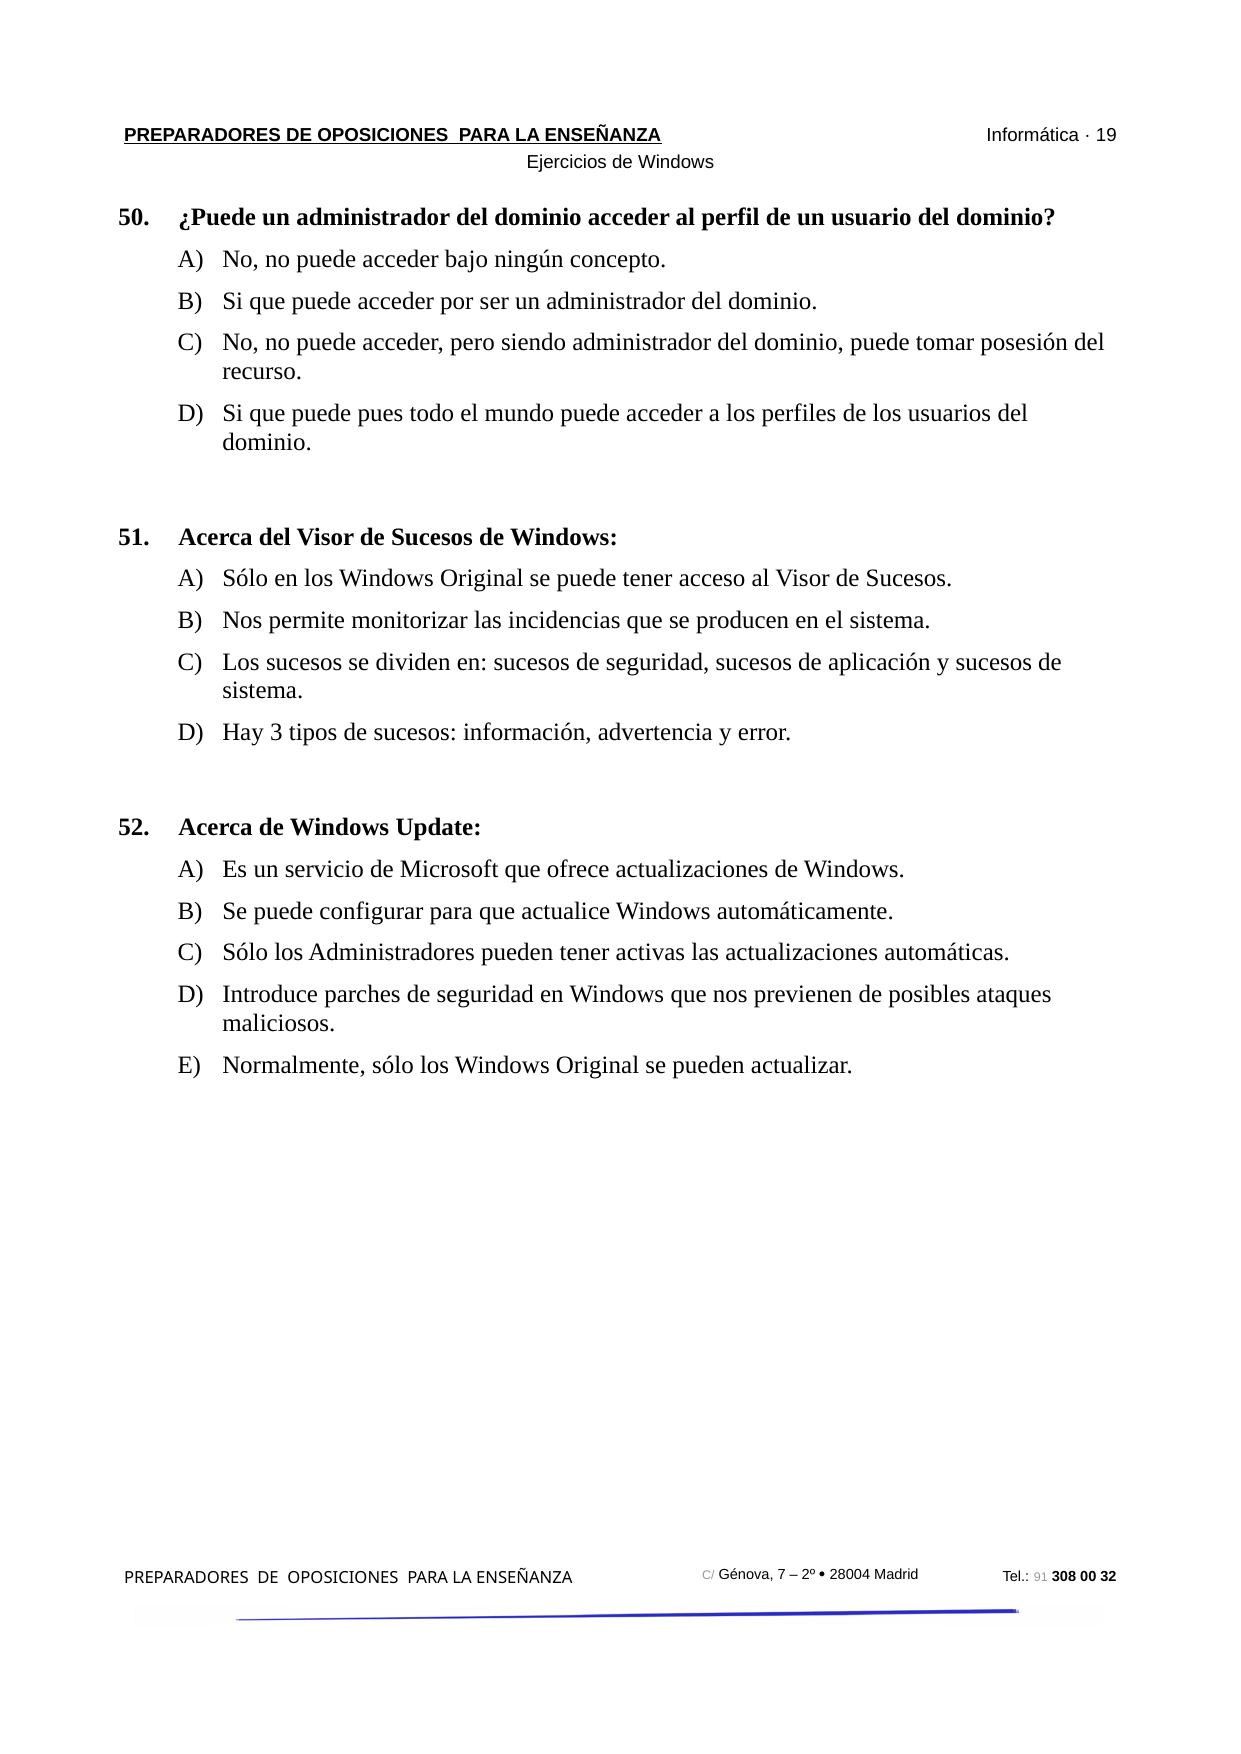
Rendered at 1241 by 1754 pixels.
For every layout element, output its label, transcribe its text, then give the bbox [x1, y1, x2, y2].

subtitle Introduce parches de seguridad en Windows que nos previenen de posibles ataques maliciosos. [177, 979, 1122, 1037]
subtitle Acerca del Visor de Sucesos de Windows: [118, 522, 1122, 550]
subtitle Normalmente, sólo los Windows Original se pueden actualizar. [177, 1050, 1122, 1078]
subtitle Es un servicio de Microsoft que ofrece actualizaciones de Windows. [177, 854, 1122, 883]
subtitle No, no puede acceder, pero siendo administrador del dominio, puede tomar posesión del recurso. [177, 327, 1122, 385]
subtitle Si que puede pues todo el mundo puede acceder a los perfiles de los usuarios del dominio. [177, 398, 1122, 456]
subtitle Se puede configurar para que actualice Windows automáticamente. [177, 896, 1122, 924]
subtitle ¿Puede un administrador del dominio acceder al perfil de un usuario del dominio? [118, 202, 1122, 231]
subtitle Hay 3 tipos de sucesos: información, advertencia y error. [177, 717, 1122, 746]
subtitle Si que puede acceder por ser un administrador del dominio. [177, 286, 1122, 314]
subtitle Acerca de Windows Update: [118, 812, 1122, 841]
subtitle Los sucesos se dividen en: sucesos de seguridad, sucesos de aplicación y sucesos de sistema. [177, 647, 1122, 704]
subtitle No, no puede acceder bajo ningún concepto. [177, 244, 1122, 273]
subtitle Nos permite monitorizar las incidencias que se producen en el sistema. [177, 605, 1122, 634]
subtitle Sólo los Administradores pueden tener activas las actualizaciones automáticas. [177, 937, 1122, 966]
subtitle Sólo en los Windows Original se puede tener acceso al Visor de Sucesos. [177, 563, 1122, 592]
picture [134, 1602, 1103, 1627]
